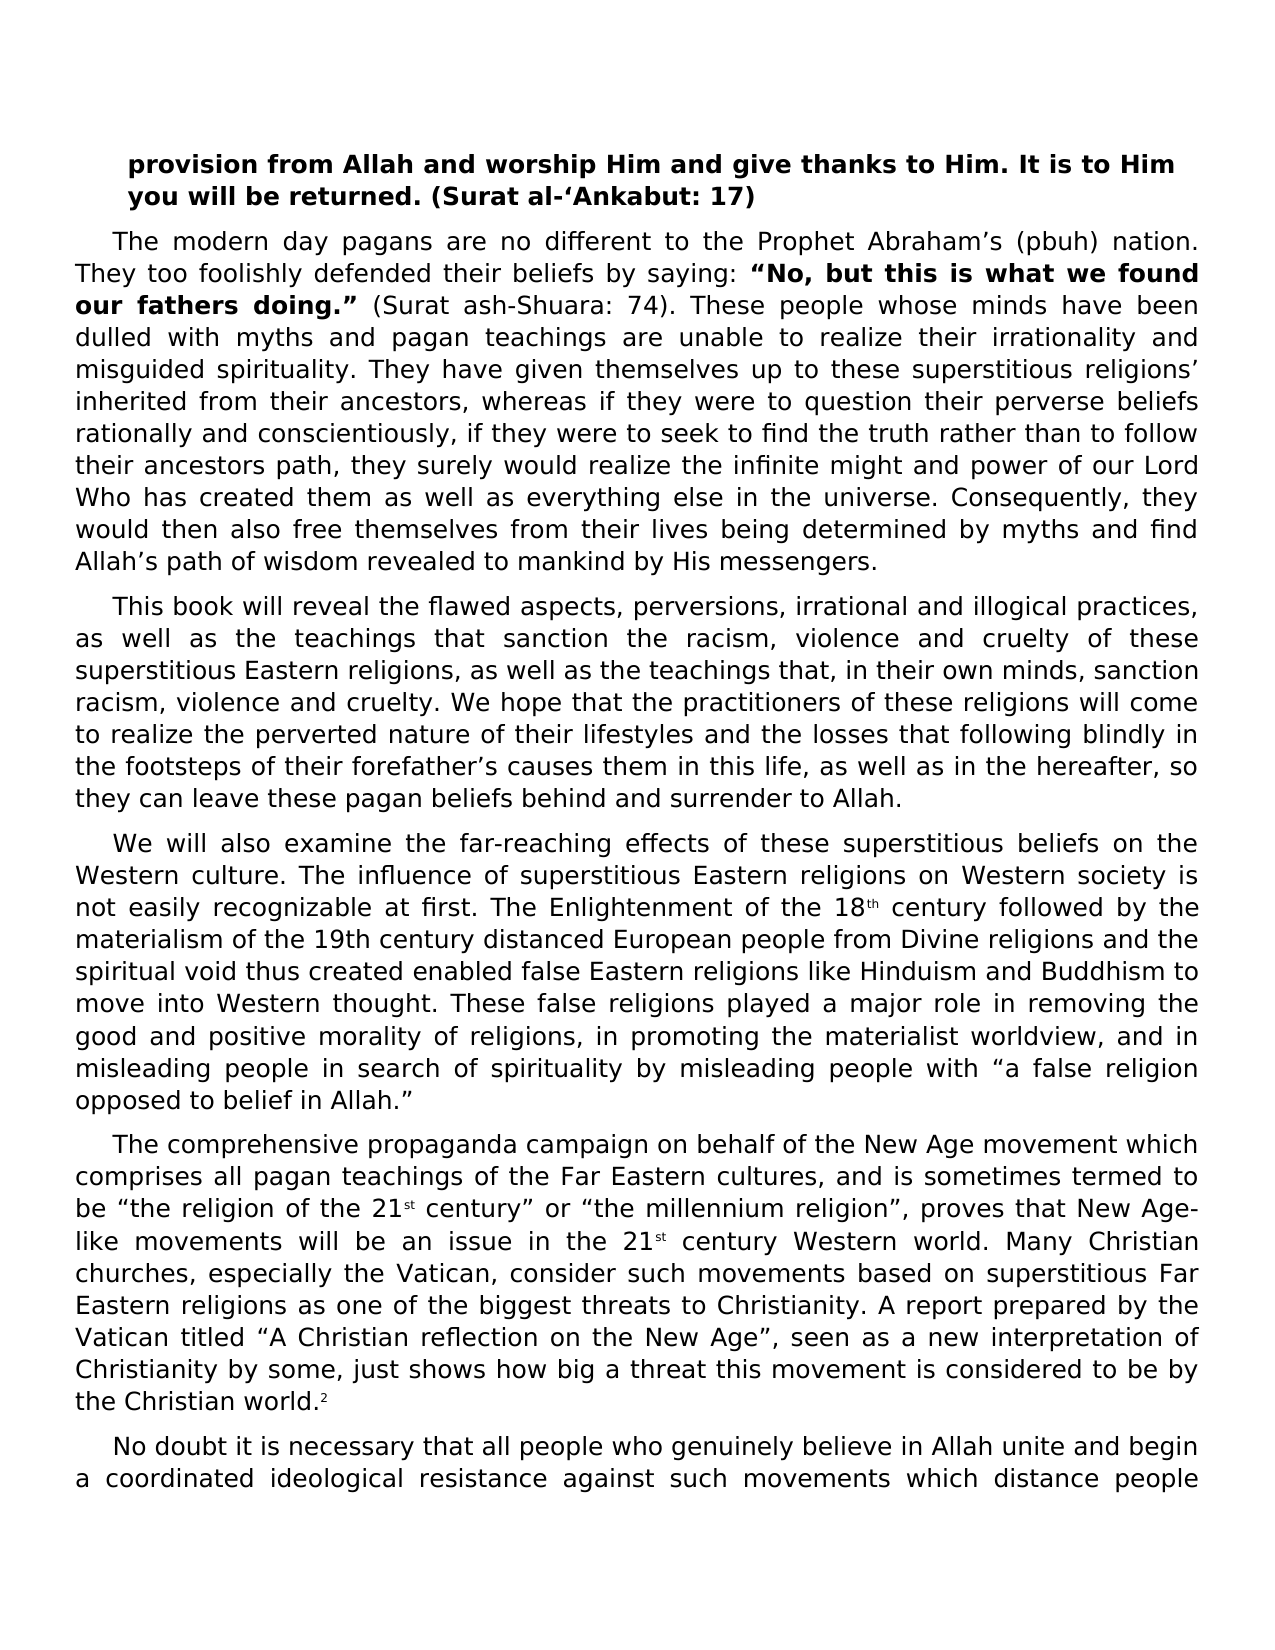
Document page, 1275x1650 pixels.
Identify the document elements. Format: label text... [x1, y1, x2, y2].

text The comprehensive propaganda campaign on behalf of the New Age movement which comprises all pagan teachings of the Far Eastern cultures, and is sometimes termed to be “the religion of the 21st century” or “the millennium religion”, proves that New Age-like movements will be an issue in the 21st century Western world. Many Christian churches, especially the Vatican, consider such movements based on superstitious Far Eastern religions as one of the biggest threats to Christianity. A report prepared by the Vatican titled “A Christian reflection on the New Age”, seen as a new interpretation of Christianity by some, just shows how big a threat this movement is considered to be by the Christian world.2 [75, 1130, 1200, 1416]
text We will also examine the far-reaching effects of these superstitious beliefs on the Western culture. The influence of superstitious Eastern religions on Western society is not easily recognizable at first. The Enlightenment of the 18th century followed by the materialism of the 19th century distanced European people from Divine religions and the spiritual void thus created enabled false Eastern religions like Hinduism and Buddhism to move into Western thought. These false religions played a major role in removing the good and positive morality of religions, in promoting the materialist worldview, and in misleading people in search of spirituality by misleading people with “a false religion opposed to belief in Allah.” [75, 829, 1200, 1115]
text provision from Allah and worship Him and give thanks to Him. It is to Him you will be returned. (Surat al-‘Ankabut: 17) [127, 150, 1177, 211]
text The modern day pagans are no different to the Prophet Abraham’s (pbuh) nation. They too foolishly defended their beliefs by saying: “No, but this is what we found our fathers doing.” (Surat ash-Shuara: 74). These people whose minds have been dulled with myths and pagan teachings are unable to realize their irrationality and misguided spirituality. They have given themselves up to these superstitious religions’ inherited from their ancestors, whereas if they were to question their perverse beliefs rationally and conscientiously, if they were to seek to find the truth rather than to follow their ancestors path, they surely would realize the infinite might and power of our Lord Who has created them as well as everything else in the universe. Consequently, they would then also free themselves from their lives being determined by myths and find Allah’s path of wisdom revealed to mankind by His messengers. [75, 227, 1200, 577]
text No doubt it is necessary that all people who genuinely believe in Allah unite and begin a coordinated ideological resistance against such movements which distance people [75, 1432, 1200, 1493]
text This book will reveal the flawed aspects, perversions, irrational and illogical practices, as well as the teachings that sanction the racism, violence and cruelty of these superstitious Eastern religions, as well as the teachings that, in their own minds, sanction racism, violence and cruelty. We hope that the practitioners of these religions will come to realize the perverted nature of their lifestyles and the losses that following blindly in the footsteps of their forefather’s causes them in this life, as well as in the hereafter, so they can leave these pagan beliefs behind and surrender to Allah. [75, 592, 1200, 814]
